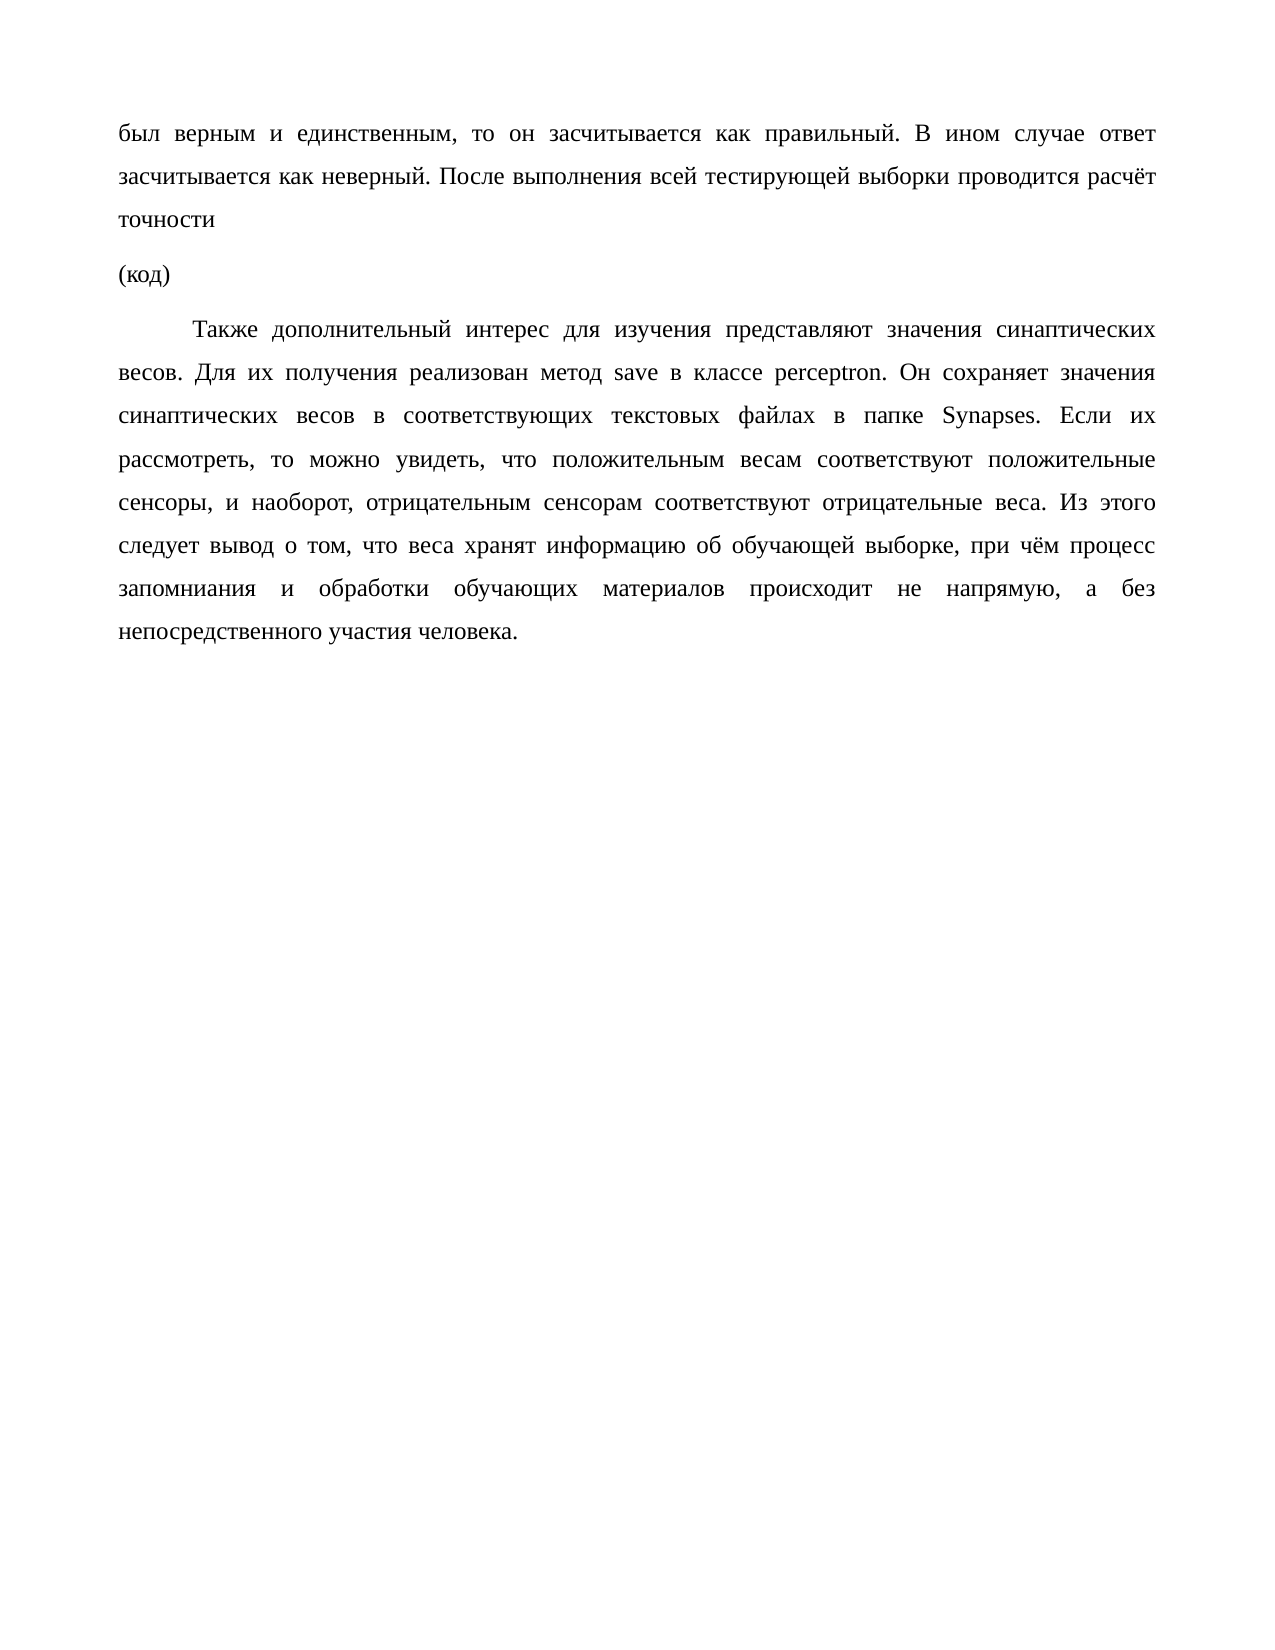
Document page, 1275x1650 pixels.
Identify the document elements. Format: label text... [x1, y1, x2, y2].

text Также дополнительный интерес для изучения представляют значения синаптических весов. Для их получения реализован метод save в классе perceptron. Он сохраняет значения синаптических весов в соответствующих текстовых файлах в папке Synapses. Если их рассмотреть, то можно увидеть, что положительным весам соответствуют положительные сенсоры, и наоборот, отрицательным сенсорам соответствуют отрицательные веса. Из этого следует вывод о том, что веса хранят информацию об обучающей выборке, при чём процесс запомниания и обработки обучающих материалов происходит не напрямую, а без непосредственного участия человека. [118, 314, 1157, 645]
text (код) [118, 259, 1157, 288]
text был верным и единственным, то он засчитывается как правильный. В ином случае ответ засчитывается как неверный. После выполнения всей тестирующей выборки проводится расчёт точности [118, 118, 1157, 233]
